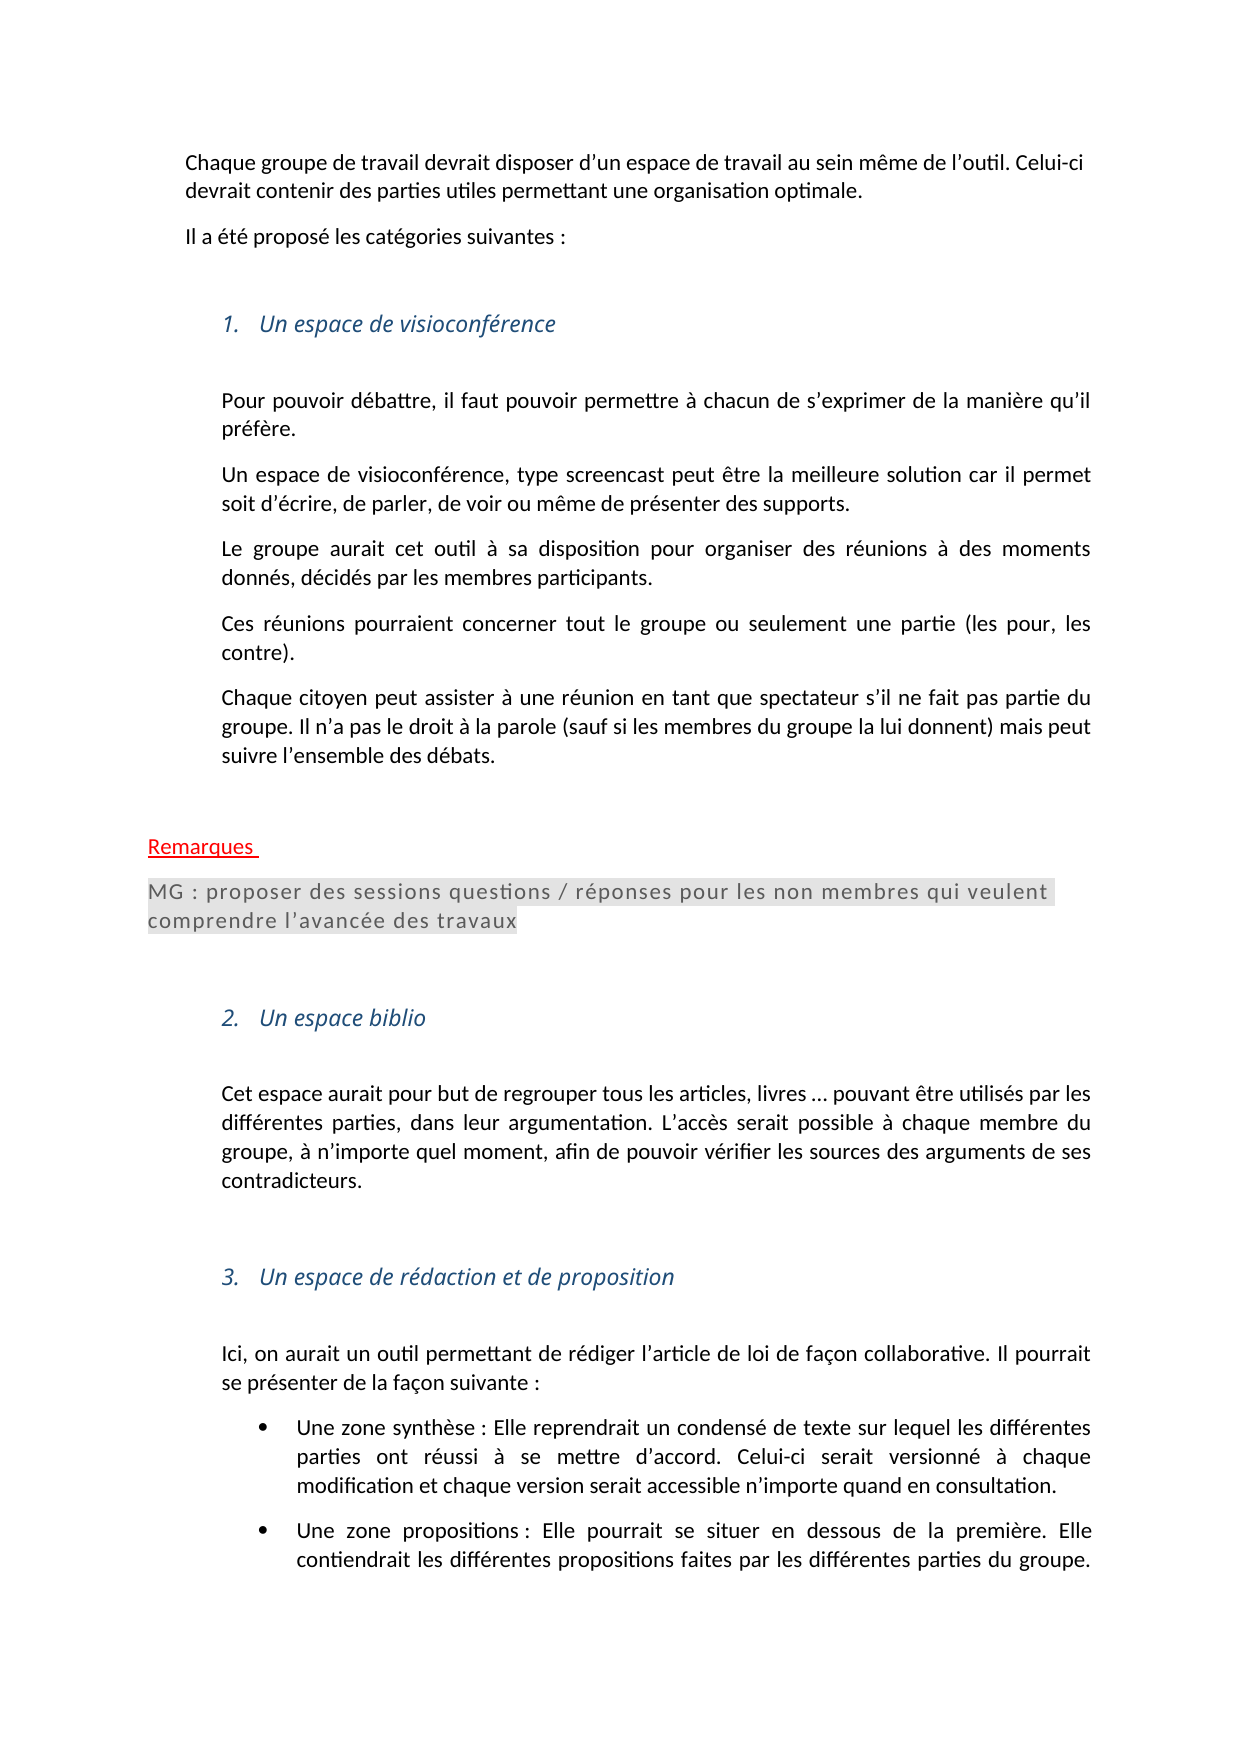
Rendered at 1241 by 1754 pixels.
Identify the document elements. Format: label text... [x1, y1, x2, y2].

text Remarques [148, 832, 1093, 860]
list Un espace de rédaction et de proposition [221, 1261, 1093, 1292]
text Chaque citoyen peut assister à une réunion en tant que spectateur s’il ne fait pas partie du groupe. Il n’a pas le droit à la parole (sauf si les membres du groupe la lui donnent) mais peut suivre l’ensemble des débats. [221, 683, 1093, 769]
list Une zone propositions : Elle pourrait se situer en dessous de la première. Elle contiendrait les différentes propositions faites par les différentes parties du groupe. [259, 1516, 1093, 1573]
text Ces réunions pourraient concerner tout le groupe ou seulement une partie (les pour, les contre). [221, 609, 1093, 666]
text Ici, on aurait un outil permettant de rédiger l’article de loi de façon collaborative. Il pourrait se présenter de la façon suivante : [221, 1339, 1093, 1396]
text MG : proposer des sessions questions / réponses pour les non membres qui veulent comprendre l’avancée des travaux [148, 877, 1093, 934]
text Un espace de visioconférence, type screencast peut être la meilleure solution car il permet soit d’écrire, de parler, de voir ou même de présenter des supports. [221, 460, 1093, 517]
list Un espace de visioconférence [221, 308, 1093, 339]
text Cet espace aurait pour but de regrouper tous les articles, livres … pouvant être utilisés par les différentes parties, dans leur argumentation. L’accès serait possible à chaque membre du groupe, à n’importe quel moment, afin de pouvoir vérifier les sources des arguments de ses contradicteurs. [221, 1079, 1093, 1194]
text Chaque groupe de travail devrait disposer d’un espace de travail au sein même de l’outil. Celui-ci devrait contenir des parties utiles permettant une organisation optimale. [185, 148, 1093, 204]
text Le groupe aurait cet outil à sa disposition pour organiser des réunions à des moments donnés, décidés par les membres participants. [221, 534, 1093, 591]
list Un espace biblio [221, 1002, 1093, 1033]
list Une zone synthèse : Elle reprendrait un condensé de texte sur lequel les différentes parties ont réussi à se mettre d’accord. Celui-ci serait versionné à chaque modification et chaque version serait accessible n’importe quand en consultation. [259, 1413, 1093, 1499]
text Pour pouvoir débattre, il faut pouvoir permettre à chacun de s’exprimer de la manière qu’il préfère. [221, 386, 1093, 443]
text Il a été proposé les catégories suivantes : [185, 222, 1093, 250]
